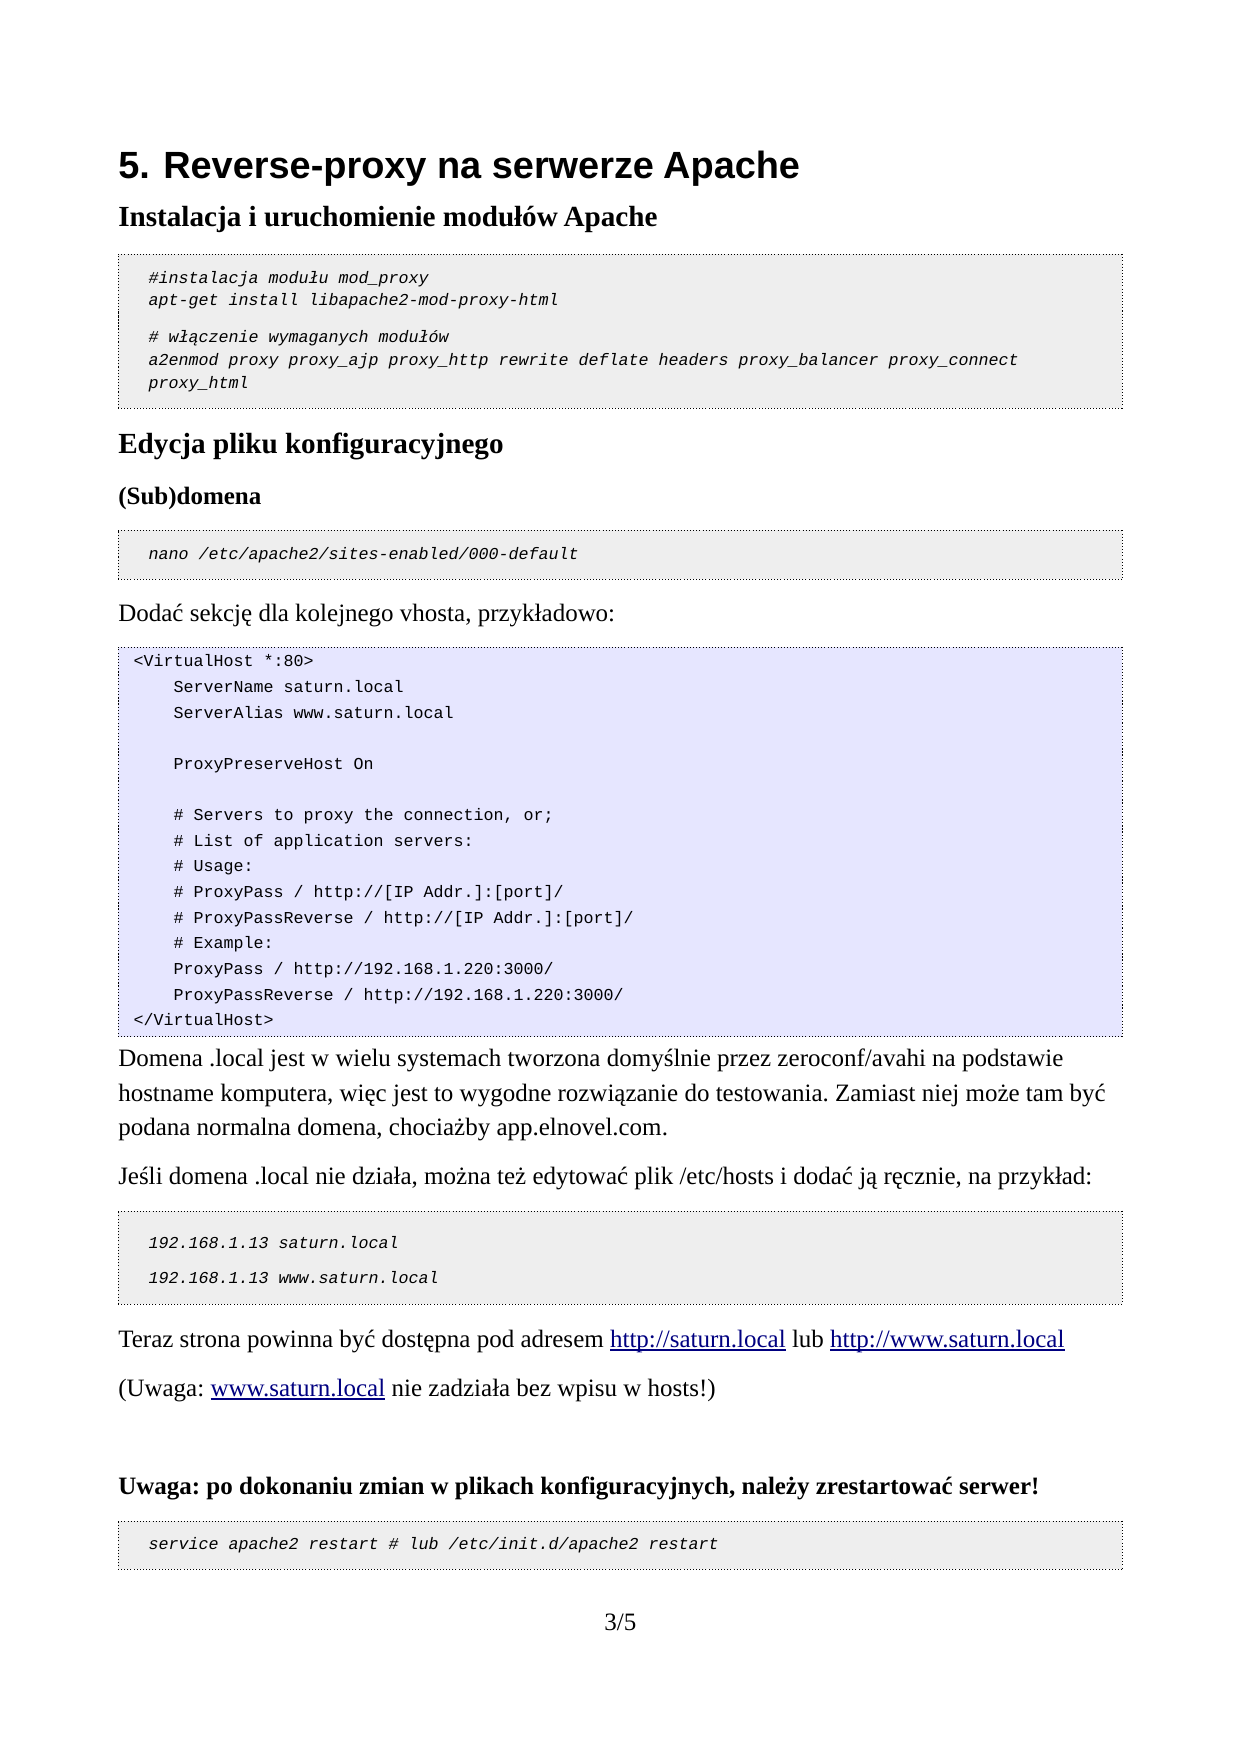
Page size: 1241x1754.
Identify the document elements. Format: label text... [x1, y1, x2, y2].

text ProxyPassReverse / http://192.168.1.220:3000/ [118, 980, 1122, 1005]
text Jeśli domena .local nie działa, można też edytować plik /etc/hosts i dodać ją ręcznie, na przykład: [118, 1161, 1122, 1190]
text # Usage: [118, 852, 1122, 877]
text ServerAlias www.saturn.local [118, 698, 1122, 723]
text # List of application servers: [118, 826, 1122, 851]
text (Sub)domena [118, 481, 1122, 510]
text </VirtualHost> [118, 1006, 1122, 1037]
text ProxyPreserveHost On [118, 749, 1122, 774]
text service apache2 restart # lub /etc/init.d/apache2 restart [118, 1521, 1122, 1569]
text # ProxyPassReverse / http://[IP Addr.]:[port]/ [118, 903, 1122, 928]
text # włączenie wymaganych modułów a2enmod proxy proxy_ajp proxy_http rewrite deflate headers proxy_balancer proxy_connect proxy_html [118, 314, 1122, 408]
text Teraz strona powinna być dostępna pod adresem http://saturn.local lub http://www.saturn.local [118, 1324, 1122, 1353]
text Domena .local jest w wielu systemach tworzona domyślnie przez zeroconf/avahi na podstawie hostname komputera, więc jest to wygodne rozwiązanie do testowania. Zamiast niej może tam być podana normalna domena, chociażby app.elnovel.com. [118, 1043, 1122, 1141]
text ProxyPass / http://192.168.1.220:3000/ [118, 954, 1122, 979]
text 192.168.1.13 saturn.local 192.168.1.13 www.saturn.local [118, 1211, 1122, 1304]
text Instalacja i uruchomienie modułów Apache [118, 199, 1122, 233]
text Uwaga: po dokonaniu zmian w plikach konfiguracyjnych, należy zrestartować serwer! [118, 1471, 1122, 1500]
text # Servers to proxy the connection, or; [118, 801, 1122, 826]
text Edycja pliku konfiguracyjnego [118, 426, 1122, 460]
text <VirtualHost *:80> [118, 647, 1122, 672]
text ServerName saturn.local [118, 672, 1122, 697]
text #instalacja modułu mod_proxy apt-get install libapache2-mod-proxy-html [118, 254, 1122, 311]
text nano /etc/apache2/sites-enabled/000-default [118, 530, 1122, 579]
text # ProxyPass / http://[IP Addr.]:[port]/ [118, 877, 1122, 902]
text # Example: [118, 929, 1122, 954]
text Dodać sekcję dla kolejnego vhosta, przykładowo: [118, 598, 1122, 626]
text (Uwaga: www.saturn.local nie zadziała bez wpisu w hosts!) [118, 1373, 1122, 1402]
subtitle Reverse-proxy na serwerze Apache [118, 143, 1122, 187]
